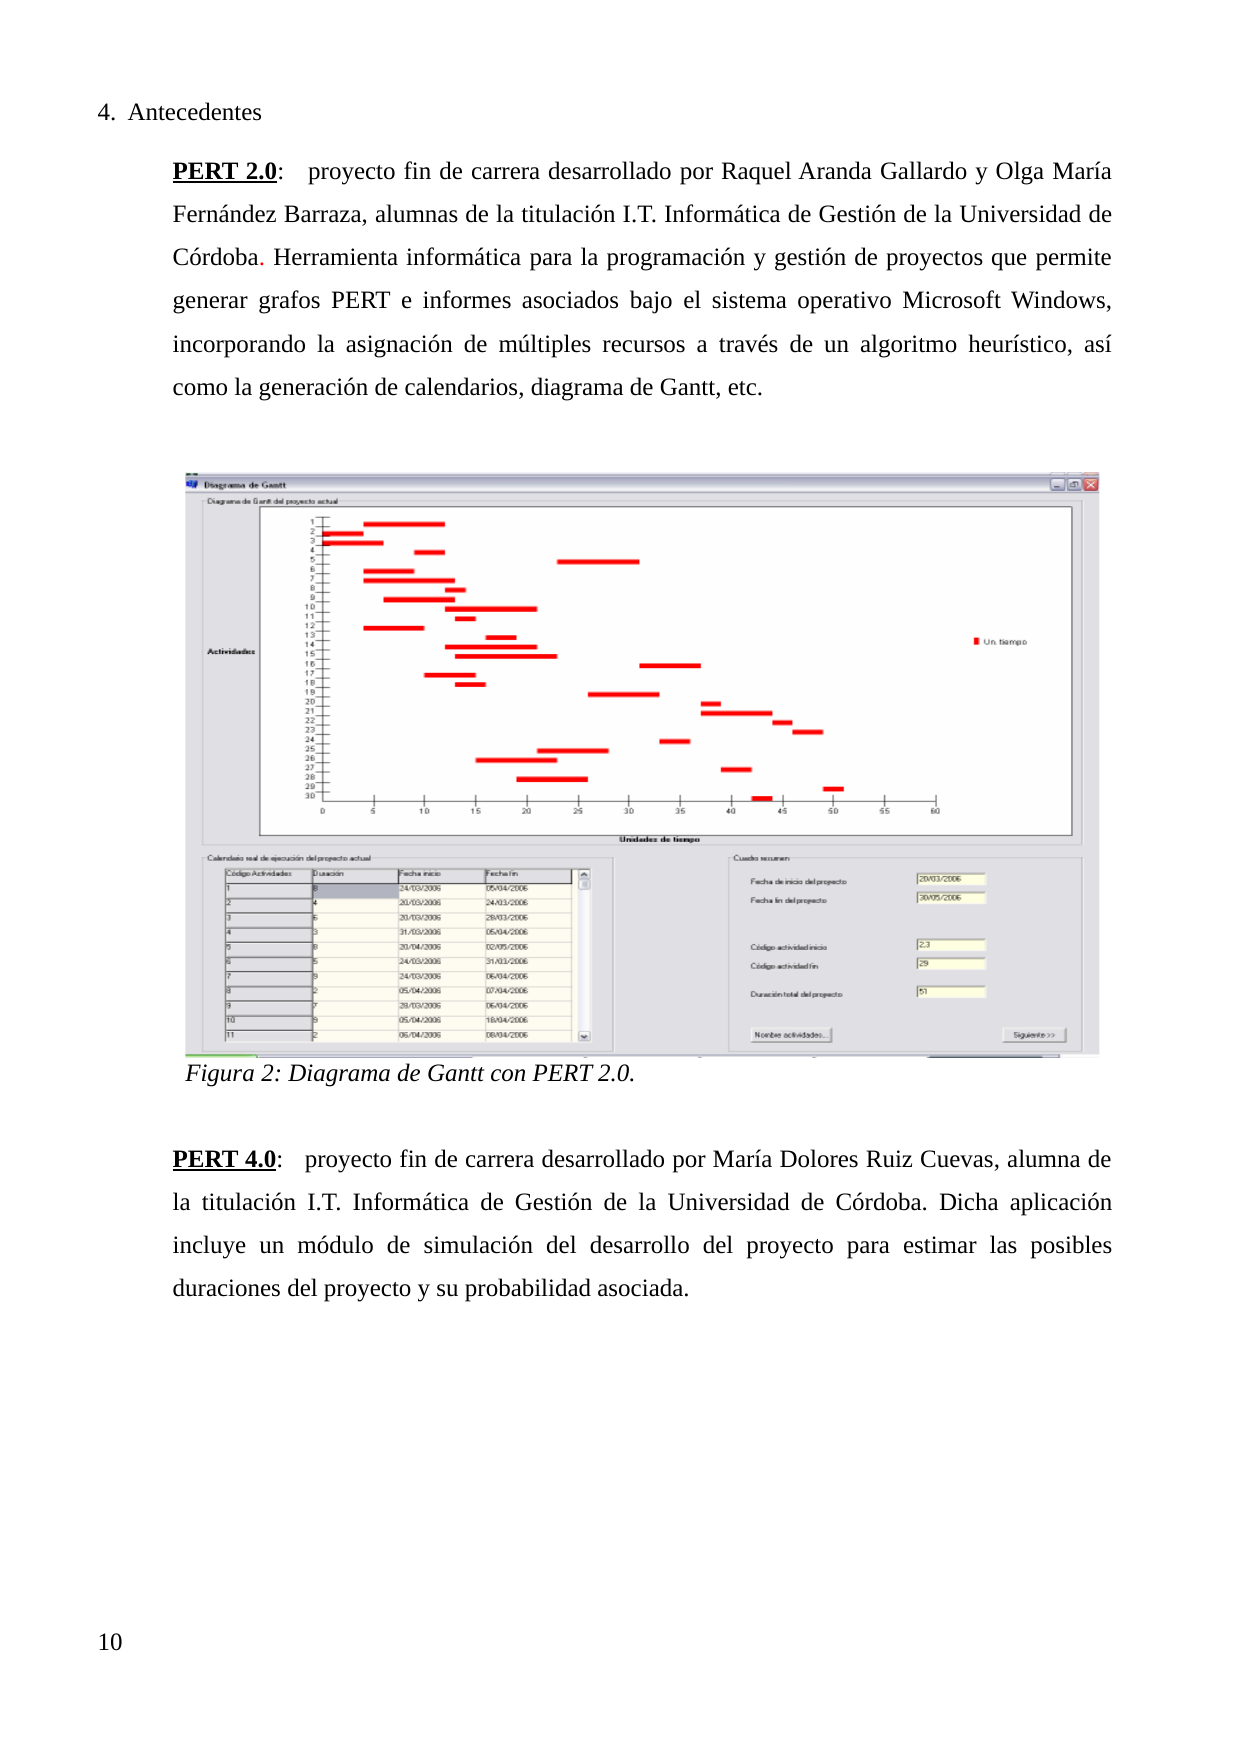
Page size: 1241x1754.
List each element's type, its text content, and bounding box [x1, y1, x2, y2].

text Figura 2: Diagrama de Gantt con PERT 2.0. [185, 1058, 1099, 1087]
list PERT 4.0: proyecto fin de carrera desarrollado por María Dolores Ruiz Cuevas, alumna de la titulación I.T. Informática de Gestión de la Universidad de Córdoba. Dicha aplicación incluye un módulo de simulación del desarrollo del proyecto para estimar las posibles duraciones del proyecto y su probabilidad asociada. [135, 1144, 1113, 1302]
picture [185, 472, 1100, 1058]
list PERT 2.0: proyecto fin de carrera desarrollado por Raquel Aranda Gallardo y Olga María Fernández Barraza, alumnas de la titulación I.T. Informática de Gestión de la Universidad de Córdoba. Herramienta informática para la programación y gestión de proyectos que permite generar grafos PERT e informes asociados bajo el sistema operativo Microsoft Windows, incorporando la asignación de múltiples recursos a través de un algoritmo heurístico, así como la generación de calendarios, diagrama de Gantt, etc. [135, 156, 1113, 401]
